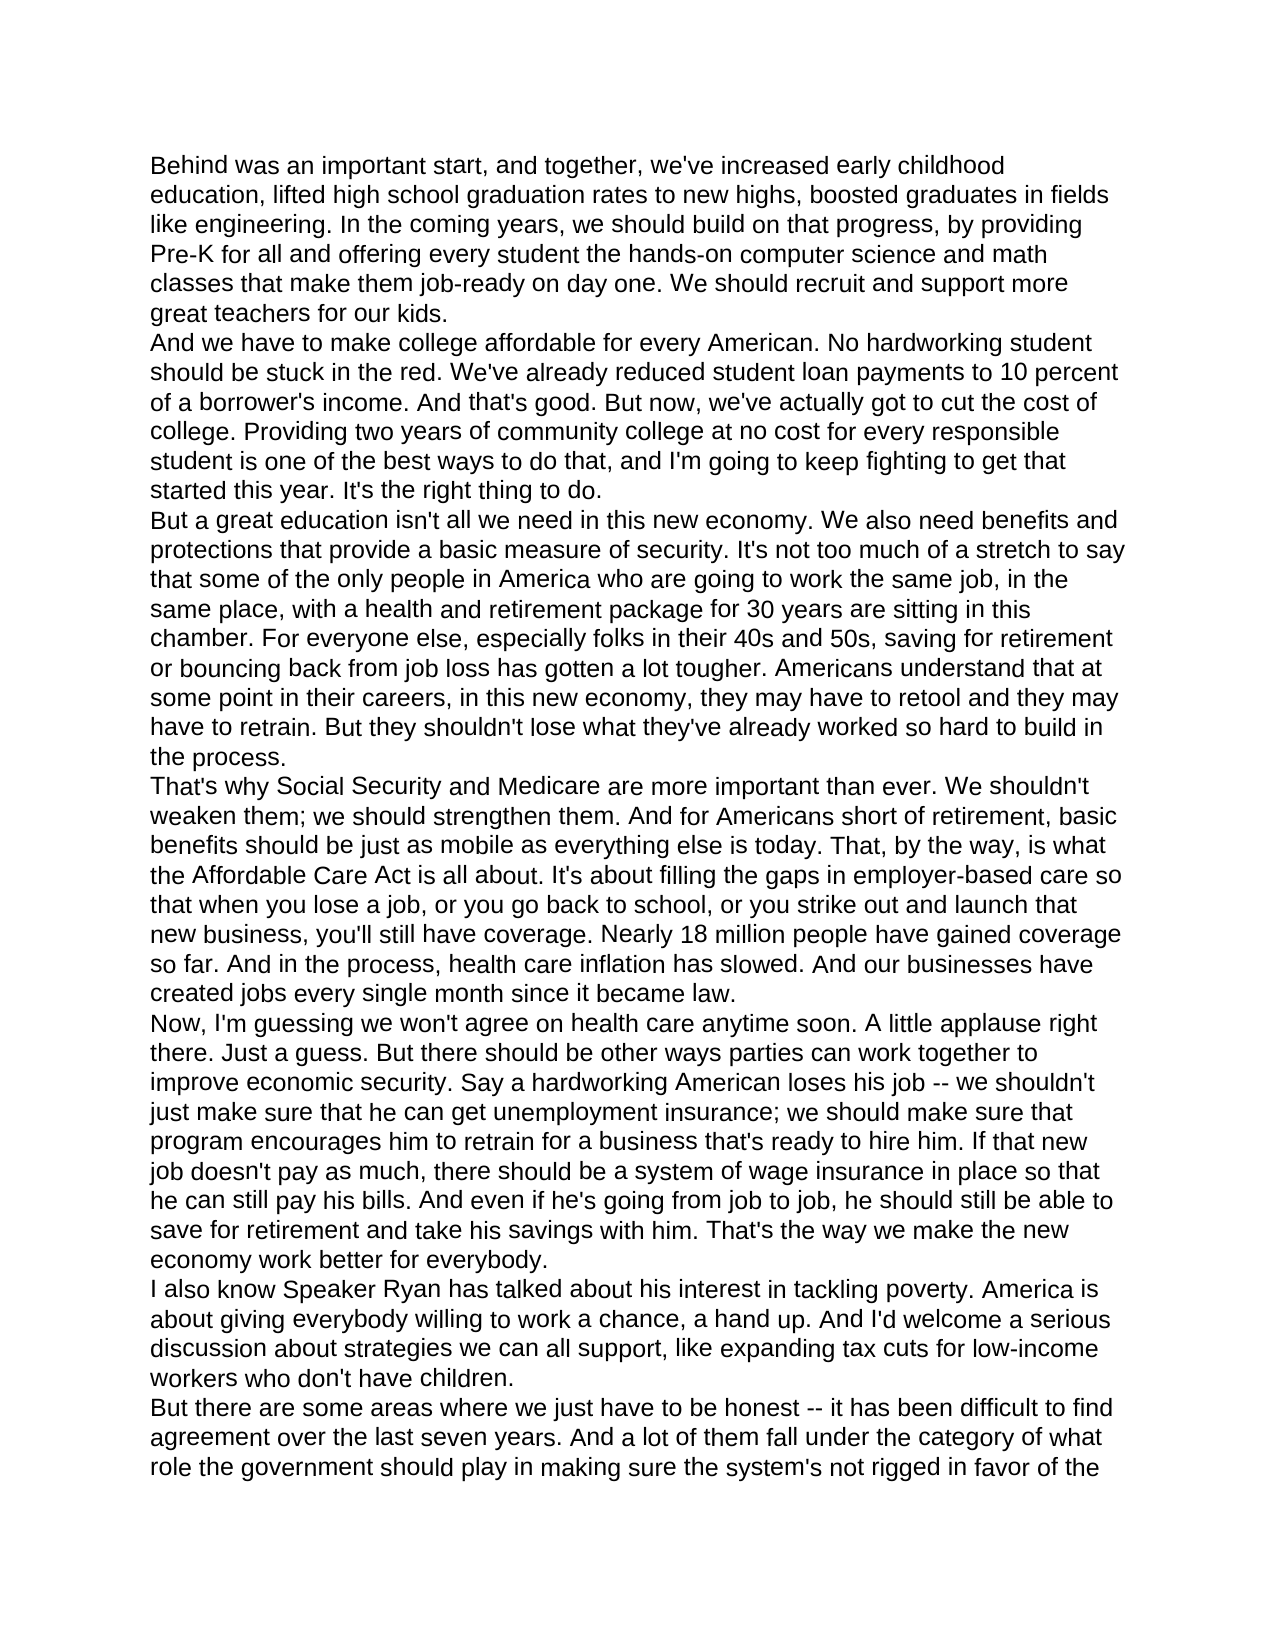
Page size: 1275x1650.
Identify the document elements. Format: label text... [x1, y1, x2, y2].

text But there are some areas where we just have to be honest -- it has been difficult to find agreement over the last seven years. And a lot of them fall under the category of what role the government should play in making sure the system's not rigged in favor of the [150, 1392, 1125, 1481]
text Behind was an important start, and together, we've increased early childhood education, lifted high school graduation rates to new highs, boosted graduates in fields like engineering. In the coming years, we should build on that progress, by providing Pre-K for all and offering every student the hands-on computer science and math classes that make them job-ready on day one. We should recruit and support more great teachers for our kids. [150, 150, 1125, 327]
text And we have to make college affordable for every American. No hardworking student should be stuck in the red. We've already reduced student loan payments to 10 percent of a borrower's income. And that's good. But now, we've actually got to cut the cost of college. Providing two years of community college at no cost for every responsible student is one of the best ways to do that, and I'm going to keep fighting to get that started this year. It's the right thing to do. [150, 327, 1125, 505]
text But a great education isn't all we need in this new economy. We also need benefits and protections that provide a basic measure of security. It's not too much of a stretch to say that some of the only people in America who are going to work the same job, in the same place, with a health and retirement package for 30 years are sitting in this chamber. For everyone else, especially folks in their 40s and 50s, saving for retirement or bouncing back from job loss has gotten a lot tougher. Americans understand that at some point in their careers, in this new economy, they may have to retool and they may have to retrain. But they shouldn't lose what they've already worked so hard to build in the process. [150, 505, 1125, 771]
text I also know Speaker Ryan has talked about his interest in tackling poverty. America is about giving everybody willing to work a chance, a hand up. And I'd welcome a serious discussion about strategies we can all support, like expanding tax cuts for low-income workers who don't have children. [150, 1274, 1125, 1392]
text That's why Social Security and Medicare are more important than ever. We shouldn't weaken them; we should strengthen them. And for Americans short of retirement, basic benefits should be just as mobile as everything else is today. That, by the way, is what the Affordable Care Act is all about. It's about filling the gaps in employer-based care so that when you lose a job, or you go back to school, or you strike out and launch that new business, you'll still have coverage. Nearly 18 million people have gained coverage so far. And in the process, health care inflation has slowed. And our businesses have created jobs every single month since it became law. [150, 771, 1125, 1008]
text Now, I'm guessing we won't agree on health care anytime soon. A little applause right there. Just a guess. But there should be other ways parties can work together to improve economic security. Say a hardworking American loses his job -- we shouldn't just make sure that he can get unemployment insurance; we should make sure that program encourages him to retrain for a business that's ready to hire him. If that new job doesn't pay as much, there should be a system of wage insurance in place so that he can still pay his bills. And even if he's going from job to job, he should still be able to save for retirement and take his savings with him. That's the way we make the new economy work better for everybody. [150, 1008, 1125, 1274]
